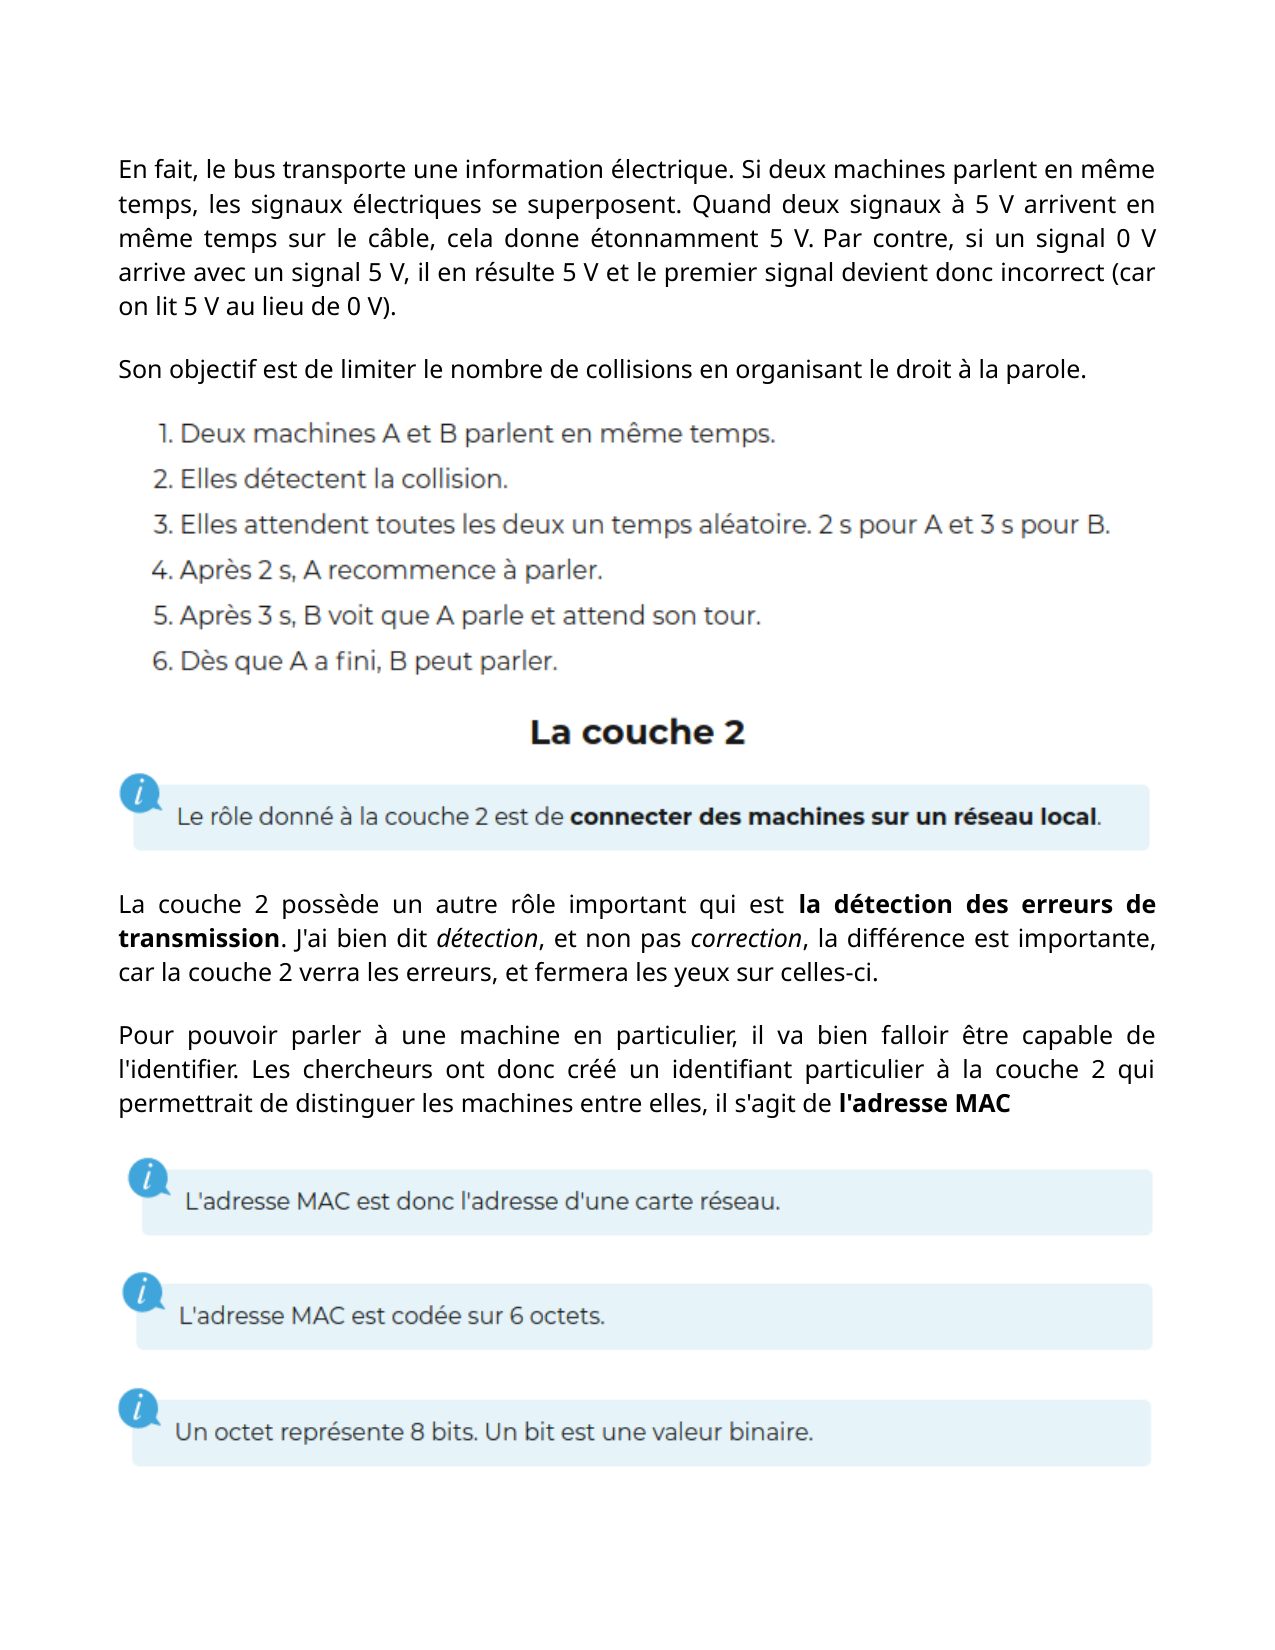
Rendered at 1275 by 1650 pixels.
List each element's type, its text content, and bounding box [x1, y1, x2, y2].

picture [118, 1384, 1157, 1471]
picture [118, 1268, 1157, 1356]
picture [528, 714, 747, 754]
text En fait, le bus transporte une information électrique. Si deux machines parlent en même temps, les signaux électriques se superposent. Quand deux signaux à 5 V arrivent en même temps sur le câble, cela donne étonnamment 5 V. Par contre, si un signal 0 V arrive avec un signal 5 V, il en résulte 5 V et le premier signal devient donc incorrect (car on lit 5 V au lieu de 0 V). [118, 118, 1157, 322]
text Pour pouvoir parler à une machine en particulier, il va bien falloir être capable de l'identifier. Les chercheurs ont donc créé un identifiant particulier à la couche 2 qui permettrait de distinguer les machines entre elles, il s'agit de l'adresse MAC [118, 1018, 1157, 1120]
picture [118, 1148, 1157, 1240]
text La couche 2 possède un autre rôle important qui est la détection des erreurs de transmission. J'ai bien dit détection, et non pas correction, la différence est importante, car la couche 2 verra les erreurs, et fermera les yeux sur celles-ci. [118, 887, 1157, 989]
text Son objectif est de limiter le nombre de collisions en organisant le droit à la parole. [118, 351, 1157, 385]
picture [151, 414, 1124, 686]
picture [118, 772, 1157, 858]
